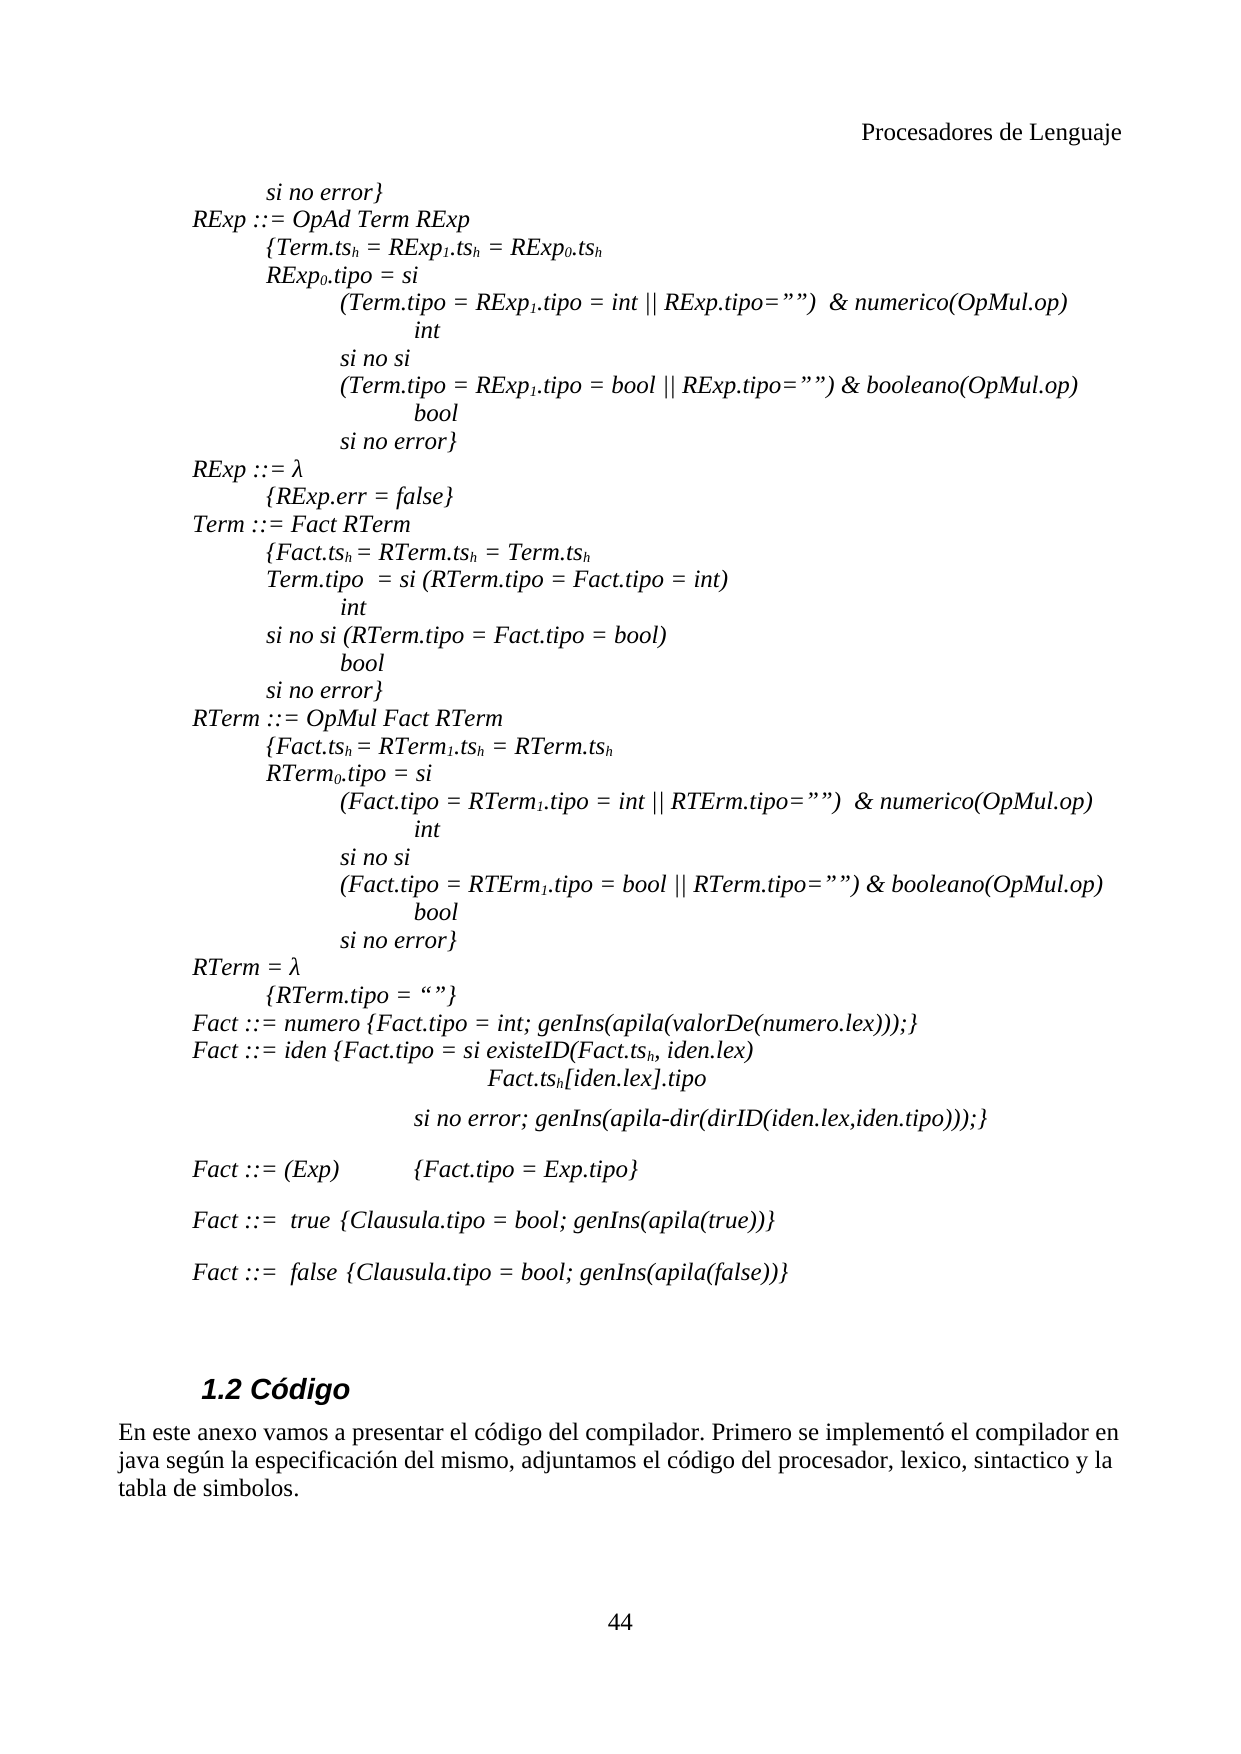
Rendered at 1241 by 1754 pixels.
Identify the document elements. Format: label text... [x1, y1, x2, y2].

text Fact ::= false {Clausula.tipo = bool; genIns(apila(false))} [118, 1258, 1122, 1285]
text RTerm = λ [118, 953, 1122, 981]
text {Fact.tsh = RTerm1.tsh = RTerm.tsh [118, 732, 1122, 759]
text (Term.tipo = RExp1.tipo = bool || RExp.tipo=””) & booleano(OpMul.op) [118, 372, 1122, 399]
text Term ::= Fact RTerm [118, 510, 1122, 538]
text si no error} [118, 178, 1122, 205]
text {RTerm.tipo = “”} [118, 981, 1122, 1009]
text RExp ::= λ [118, 455, 1122, 482]
text bool [118, 399, 1122, 427]
text RExp ::= OpAd Term RExp [118, 205, 1122, 233]
text Fact.tsh[iden.lex].tipo [118, 1064, 1122, 1092]
text En este anexo vamos a presentar el código del compilador. Primero se implementó el compilador en java según la especificación del mismo, adjuntamos el código del procesador, lexico, sintactico y la tabla de simbolos. [118, 1418, 1122, 1502]
text int [118, 815, 1122, 843]
text (Fact.tipo = RTerm1.tipo = int || RTErm.tipo=””) & numerico(OpMul.op) [118, 787, 1122, 815]
text Fact ::= (Exp) {Fact.tipo = Exp.tipo} [118, 1155, 1122, 1183]
text (Term.tipo = RExp1.tipo = int || RExp.tipo=””) & numerico(OpMul.op) [118, 288, 1122, 316]
text (Fact.tipo = RTErm1.tipo = bool || RTerm.tipo=””) & booleano(OpMul.op) [118, 870, 1122, 898]
text si no si (RTerm.tipo = Fact.tipo = bool) [118, 621, 1122, 649]
text bool [118, 649, 1122, 676]
text RExp0.tipo = si [118, 261, 1122, 288]
text si no error} [118, 926, 1122, 953]
text {Term.tsh = RExp1.tsh = RExp0.tsh [118, 233, 1122, 261]
text {RExp.err = false} [118, 482, 1122, 510]
text Fact ::= true {Clausula.tipo = bool; genIns(apila(true))} [118, 1206, 1122, 1234]
subtitle Código [193, 1373, 1122, 1406]
text {Fact.tsh = RTerm.tsh = Term.tsh [118, 538, 1122, 566]
text RTerm0.tipo = si [118, 759, 1122, 787]
text RTerm ::= OpMul Fact RTerm [118, 704, 1122, 732]
text si no si [118, 344, 1122, 372]
text si no si [118, 843, 1122, 870]
text si no error} [118, 427, 1122, 455]
text Fact ::= iden {Fact.tipo = si existeID(Fact.tsh, iden.lex) [118, 1037, 1122, 1064]
text si no error; genIns(apila-dir(dirID(iden.lex,iden.tipo)));} [118, 1104, 1122, 1132]
text int [118, 316, 1122, 344]
text Fact ::= numero {Fact.tipo = int; genIns(apila(valorDe(numero.lex)));} [118, 1009, 1122, 1037]
text si no error} [118, 676, 1122, 704]
text Term.tipo = si (RTerm.tipo = Fact.tipo = int) [118, 566, 1122, 593]
text bool [118, 898, 1122, 926]
text int [118, 593, 1122, 621]
